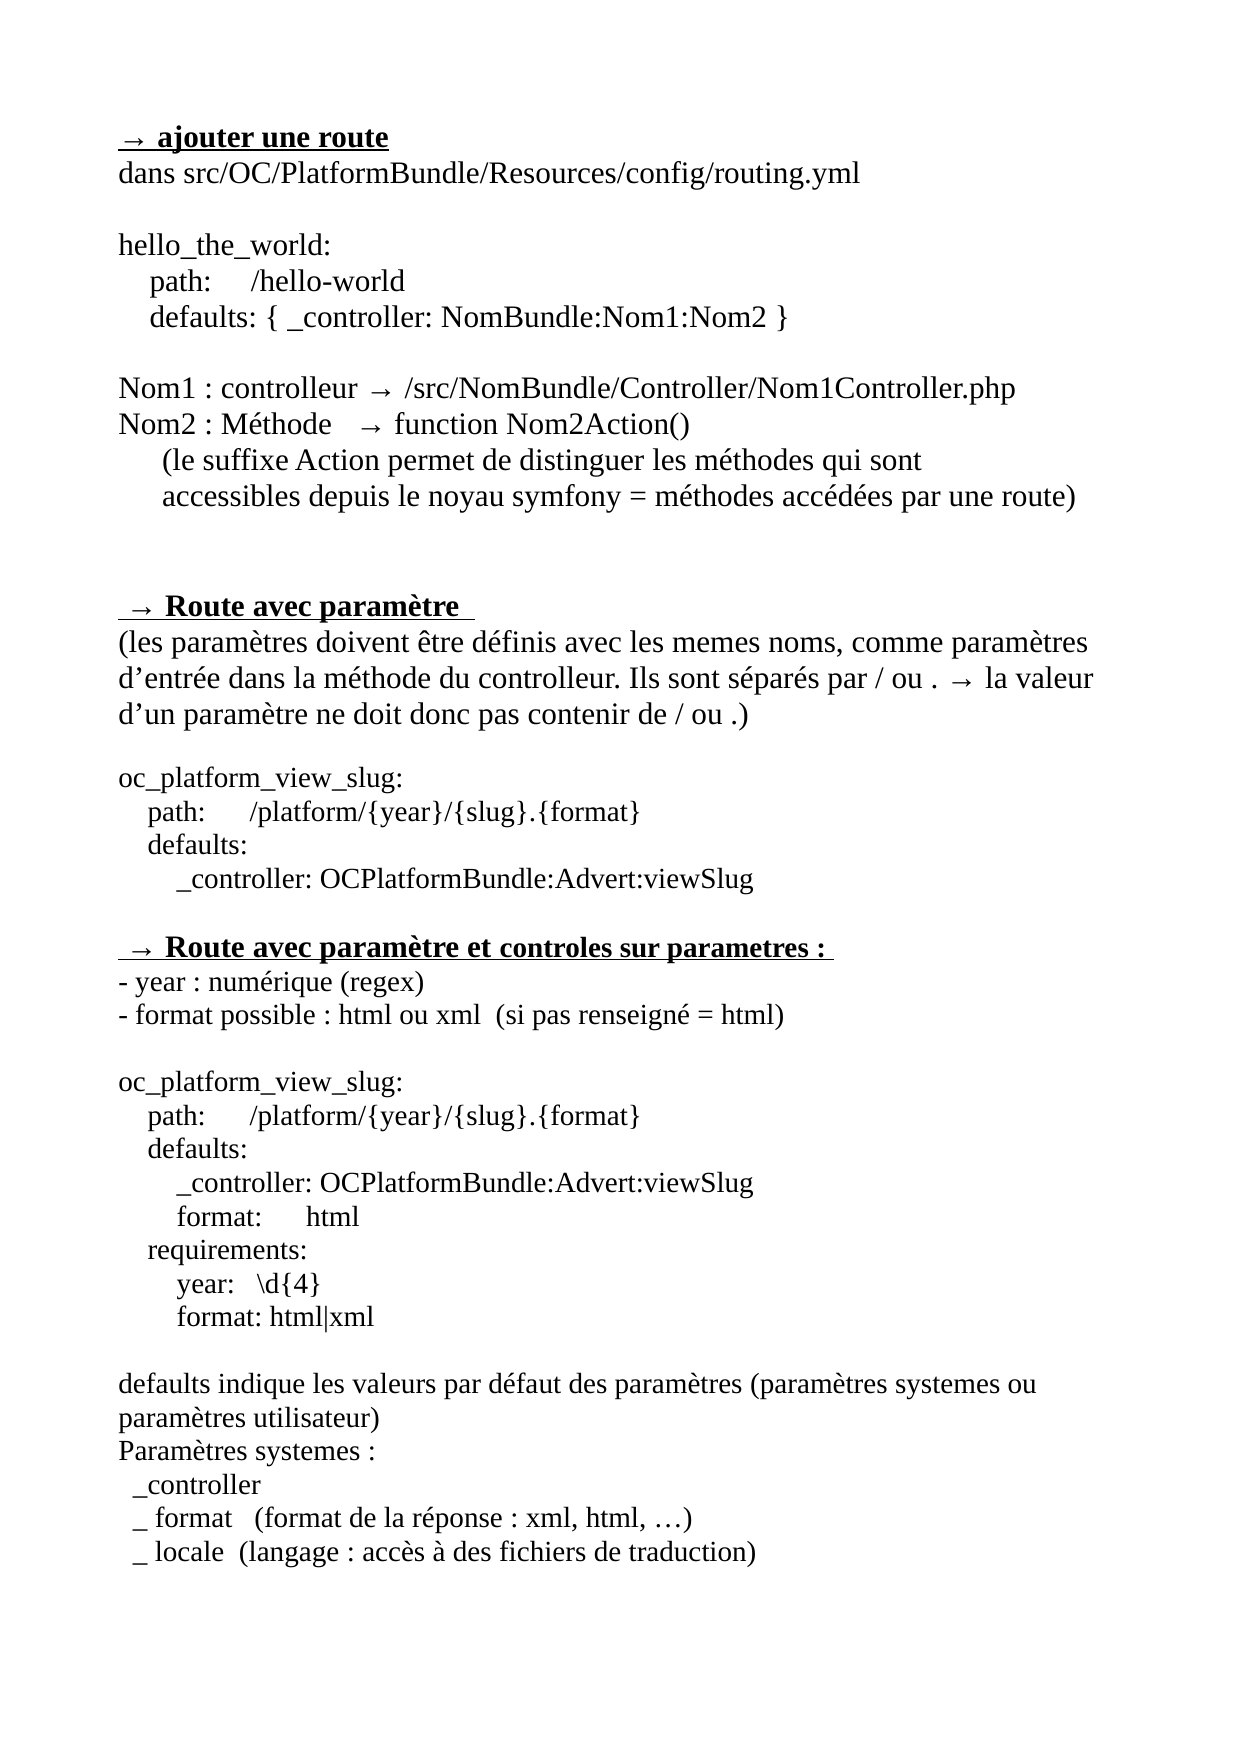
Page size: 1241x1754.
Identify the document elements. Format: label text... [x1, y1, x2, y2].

text oc_platform_view_slug: [118, 731, 1122, 794]
text → Route avec paramètre [118, 588, 1122, 624]
text dans src/OC/PlatformBundle/Resources/config/routing.yml [118, 154, 1122, 190]
text _ locale (langage : accès à des fichiers de traduction) [118, 1534, 1122, 1568]
text Nom2 : Méthode → function Nom2Action() [118, 406, 1122, 442]
text - year : numérique (regex) [118, 964, 1122, 997]
text _controller: OCPlatformBundle:Advert:viewSlug [118, 1165, 1122, 1199]
text oc_platform_view_slug: [118, 1064, 1122, 1098]
text → ajouter une route [118, 118, 1122, 154]
text Nom1 : controlleur → /src/NomBundle/Controller/Nom1Controller.php [118, 370, 1122, 406]
text (les paramètres doivent être définis avec les memes noms, comme paramètres d’entrée dans la méthode du controlleur. Ils sont séparés par / ou . → la valeur d’un paramètre ne doit donc pas contenir de / ou .) [118, 624, 1122, 731]
text Paramètres systemes : [118, 1433, 1122, 1467]
text (le suffixe Action permet de distinguer les méthodes qui sont [118, 442, 1122, 477]
text path: /platform/{year}/{slug}.{format} [118, 1098, 1122, 1132]
text hello_the_world: [118, 226, 1122, 262]
text format: html [118, 1199, 1122, 1232]
text path: /hello-world [118, 262, 1122, 298]
text requirements: [118, 1232, 1122, 1266]
text → Route avec paramètre et controles sur parametres : [118, 928, 1122, 964]
text _controller [118, 1467, 1122, 1501]
text defaults: { _controller: NomBundle:Nom1:Nom2 } [118, 298, 1122, 334]
text defaults: [118, 1132, 1122, 1165]
text _ format (format de la réponse : xml, html, …) [118, 1501, 1122, 1534]
text - format possible : html ou xml (si pas renseigné = html) [118, 997, 1122, 1031]
text defaults: [118, 827, 1122, 861]
text defaults indique les valeurs par défaut des paramètres (paramètres systemes ou paramètres utilisateur) [118, 1366, 1122, 1433]
text _controller: OCPlatformBundle:Advert:viewSlug [118, 861, 1122, 894]
text accessibles depuis le noyau symfony = méthodes accédées par une route) [118, 477, 1122, 513]
text year: \d{4} [118, 1266, 1122, 1299]
text format: html|xml [118, 1299, 1122, 1333]
text path: /platform/{year}/{slug}.{format} [118, 794, 1122, 827]
